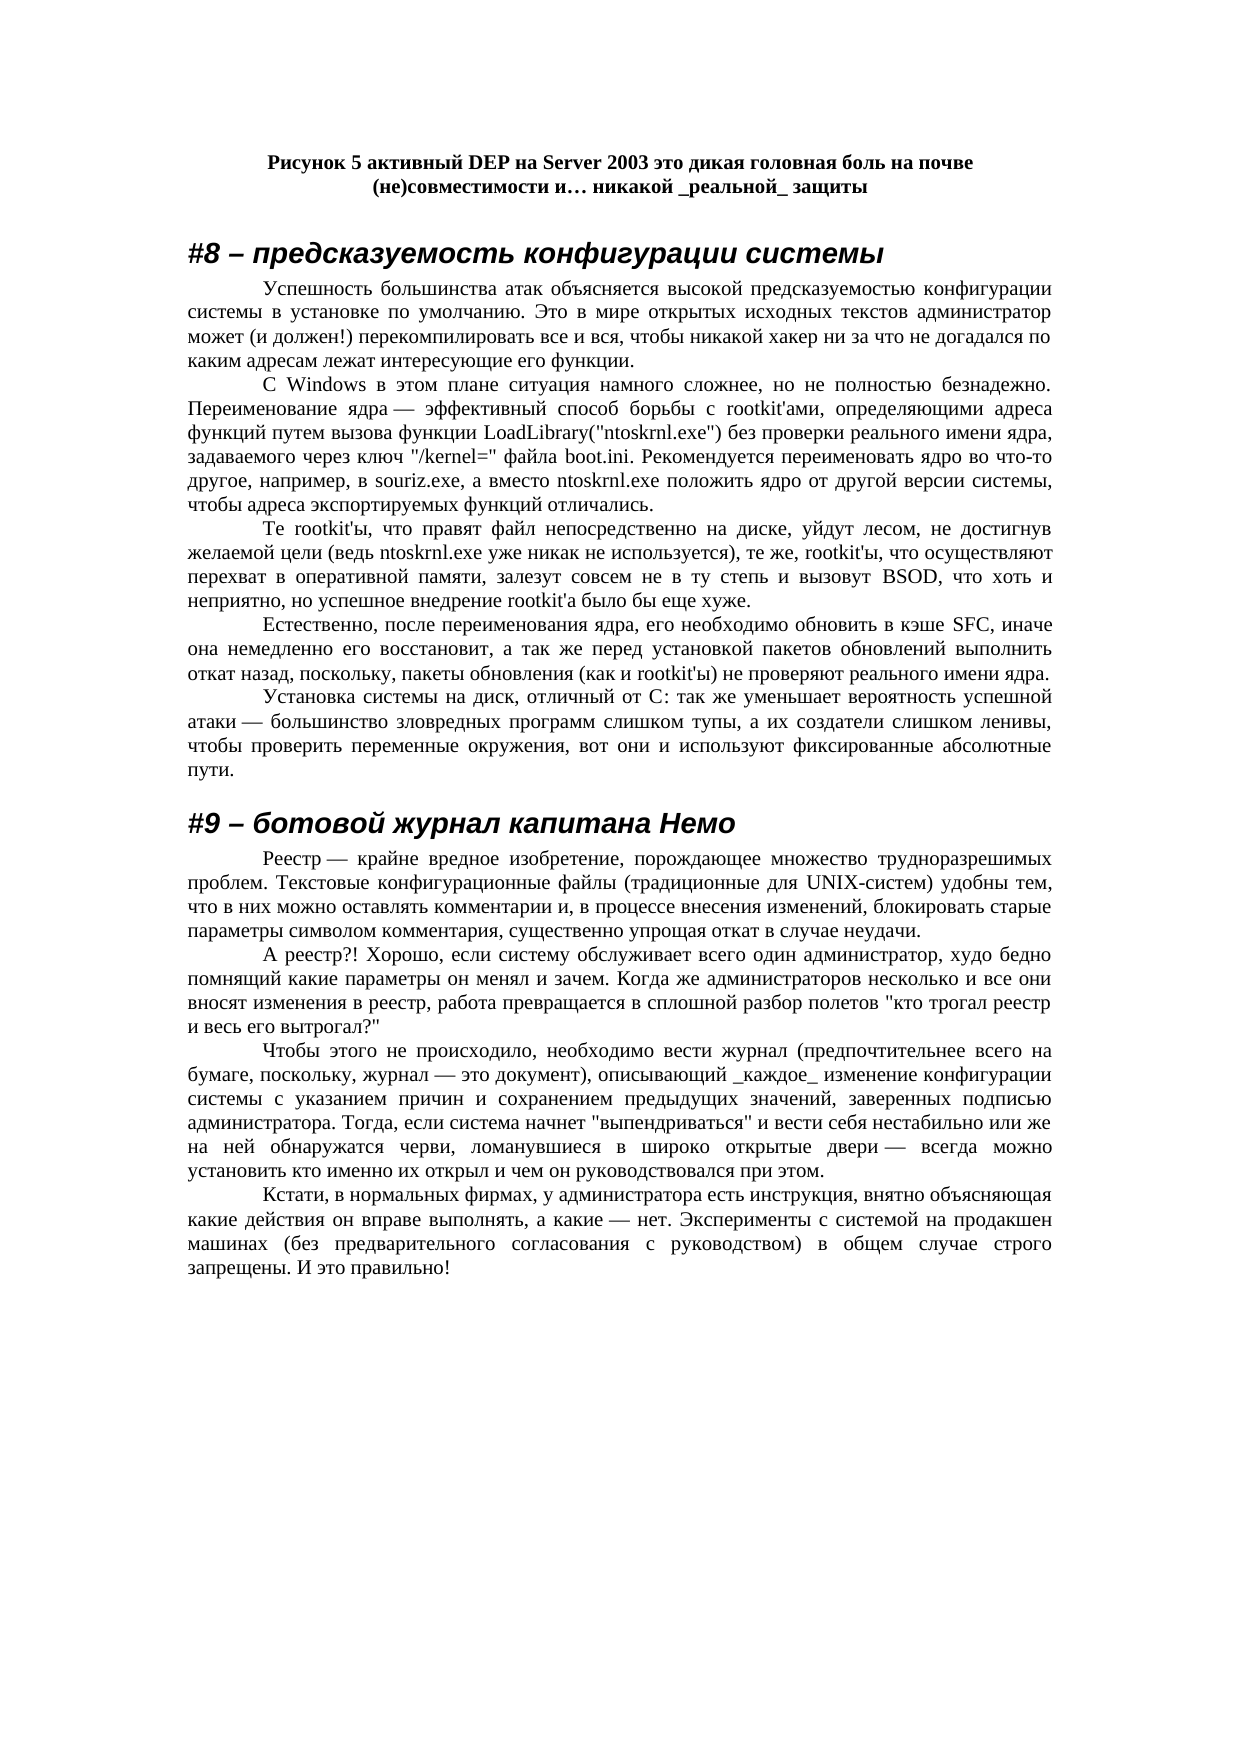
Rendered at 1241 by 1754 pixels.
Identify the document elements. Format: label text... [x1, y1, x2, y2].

text Естественно, после переименования ядра, его необходимо обновить в кэше SFC, иначе она немедленно его восстановит, а так же перед установкой пакетов обновлений выполнить откат назад, поскольку, пакеты обновления (как и rootkit'ы) не проверяют реального имени ядра. [187, 612, 1053, 684]
text Рисунок 5 активный DEP на Server 2003 это дикая головная боль на почве (не)совместимости и… никакой _реальной_ защиты [187, 150, 1053, 198]
subtitle #8 – предсказуемость конфигурации системы [187, 236, 1053, 269]
text Те rootkit'ы, что правят файл непосредственно на диске, уйдут лесом, не достигнув желаемой цели (ведь ntoskrnl.exe уже никак не используется), те же, rootkit'ы, что осуществляют перехват в оперативной памяти, залезут совсем не в ту степь и вызовут BSOD, что хоть и неприятно, но успешное внедрение rootkit'а было бы еще хуже. [187, 516, 1053, 612]
subtitle #9 – ботовой журнал капитана Немо [187, 806, 1053, 839]
text Чтобы этого не происходило, необходимо вести журнал (предпочтительнее всего на бумаге, поскольку, журнал — это документ), описывающий _каждое_ изменение конфигурации системы с указанием причин и сохранением предыдущих значений, заверенных подписью администратора. Тогда, если система начнет "выпендриваться" и вести себя нестабильно или же на ней обнаружатся черви, ломанувшиеся в широко открытые двери — всегда можно установить кто именно их открыл и чем он руководствовался при этом. [187, 1038, 1053, 1182]
text Реестр — крайне вредное изобретение, порождающее множество трудноразрешимых проблем. Текстовые конфигурационные файлы (традиционные для UNIX-систем) удобны тем, что в них можно оставлять комментарии и, в процессе внесения изменений, блокировать старые параметры символом комментария, существенно упрощая откат в случае неудачи. [187, 846, 1053, 942]
text Установка системы на диск, отличный от С: так же уменьшает вероятность успешной атаки — большинство зловредных программ слишком тупы, а их создатели слишком ленивы, чтобы проверить переменные окружения, вот они и используют фиксированные абсолютные пути. [187, 684, 1053, 781]
text С Windows в этом плане ситуация намного сложнее, но не полностью безнадежно. Переименование ядра — эффективный способ борьбы с rootkit'ами, определяющими адреса функций путем вызова функции LoadLibrary("ntoskrnl.exe") без проверки реального имени ядра, задаваемого через ключ "/kernel=" файла boot.ini. Рекомендуется переименовать ядро во что-то другое, например, в souriz.exe, а вместо ntoskrnl.exe положить ядро от другой версии системы, чтобы адреса экспортируемых функций отличались. [187, 372, 1053, 516]
text Успешность большинства атак объясняется высокой предсказуемостью конфигурации системы в установке по умолчанию. Это в мире открытых исходных текстов администратор может (и должен!) перекомпилировать все и вся, чтобы никакой хакер ни за что не догадался по каким адресам лежат интересующие его функции. [187, 275, 1053, 372]
text Кстати, в нормальных фирмах, у администратора есть инструкция, внятно объясняющая какие действия он вправе выполнять, а какие — нет. Эксперименты с системой на продакшен машинах (без предварительного согласования с руководством) в общем случае строго запрещены. И это правильно! [187, 1182, 1053, 1279]
text А реестр?! Хорошо, если систему обслуживает всего один администратор, худо бедно помнящий какие параметры он менял и зачем. Когда же администраторов несколько и все они вносят изменения в реестр, работа превращается в сплошной разбор полетов "кто трогал реестр и весь его вытрогал?" [187, 942, 1053, 1038]
